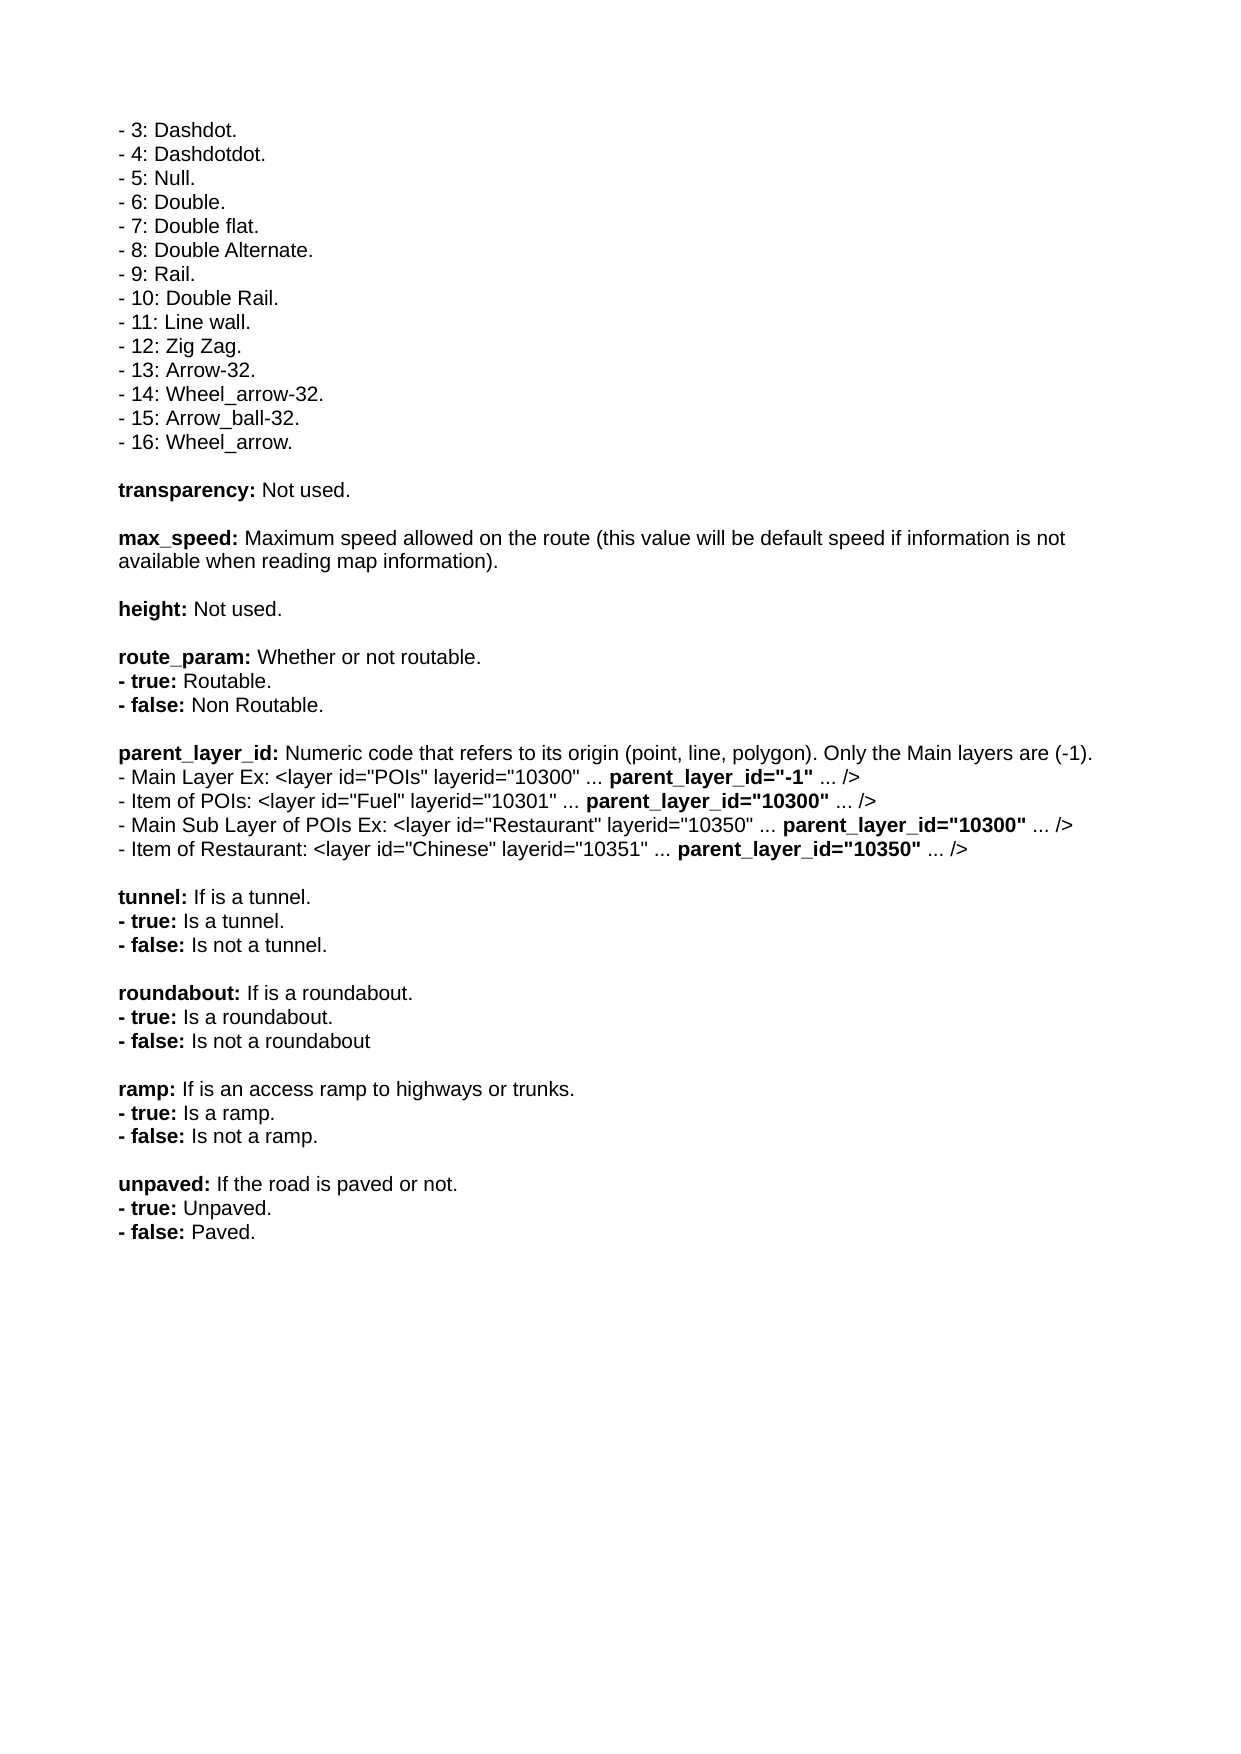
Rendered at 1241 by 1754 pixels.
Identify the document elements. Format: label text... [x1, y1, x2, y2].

text unpaved: If the road is paved or not. [118, 1172, 1122, 1196]
text - false: Is not a tunnel. [118, 933, 1122, 957]
text - false: Non Routable. [118, 693, 1122, 717]
text - 6: Double. [118, 190, 1122, 214]
text - 11: Line wall. [118, 310, 1122, 334]
text - true: Unpaved. [118, 1196, 1122, 1220]
text - 4: Dashdotdot. [118, 142, 1122, 166]
text - 14: Wheel_arrow-32. [118, 382, 1122, 406]
text - 9: Rail. [118, 262, 1122, 286]
text - 7: Double flat. [118, 214, 1122, 238]
text - Main Layer Ex: <layer id="POIs" layerid="10300" ... parent_layer_id="-1" ... /> [118, 765, 1122, 789]
text height: Not used. [118, 597, 1122, 621]
text - 15: Arrow_ball-32. [118, 406, 1122, 429]
text - false: Is not a ramp. [118, 1124, 1122, 1148]
text - false: Paved. [118, 1220, 1122, 1244]
text ramp: If is an access ramp to highways or trunks. [118, 1076, 1122, 1100]
text - true: Routable. [118, 669, 1122, 693]
text - 10: Double Rail. [118, 286, 1122, 310]
text - 12: Zig Zag. [118, 334, 1122, 358]
text - 13: Arrow-32. [118, 358, 1122, 382]
text - Main Sub Layer of POIs Ex: <layer id="Restaurant" layerid="10350" ... parent_layer_id="10300" ... /> [118, 813, 1122, 837]
text - false: Is not a roundabout [118, 1028, 1122, 1052]
text - 3: Dashdot. [118, 118, 1122, 142]
text transparency: Not used. [118, 477, 1122, 501]
text tunnel: If is a tunnel. [118, 885, 1122, 909]
text - Item of POIs: <layer id="Fuel" layerid="10301" ... parent_layer_id="10300" ... /> [118, 789, 1122, 813]
text - 5: Null. [118, 166, 1122, 190]
text - true: Is a roundabout. [118, 1004, 1122, 1028]
text - true: Is a tunnel. [118, 909, 1122, 933]
text parent_layer_id: Numeric code that refers to its origin (point, line, polygon). Only the Main layers are (-1). [118, 741, 1122, 765]
text max_speed: Maximum speed allowed on the route (this value will be default speed if information is not available when reading map information). [118, 525, 1122, 573]
text - Item of Restaurant: <layer id="Chinese" layerid="10351" ... parent_layer_id="10350" ... /> [118, 837, 1122, 861]
text roundabout: If is a roundabout. [118, 981, 1122, 1004]
text - 8: Double Alternate. [118, 238, 1122, 262]
text - true: Is a ramp. [118, 1100, 1122, 1124]
text - 16: Wheel_arrow. [118, 429, 1122, 453]
text route_param: Whether or not routable. [118, 645, 1122, 669]
